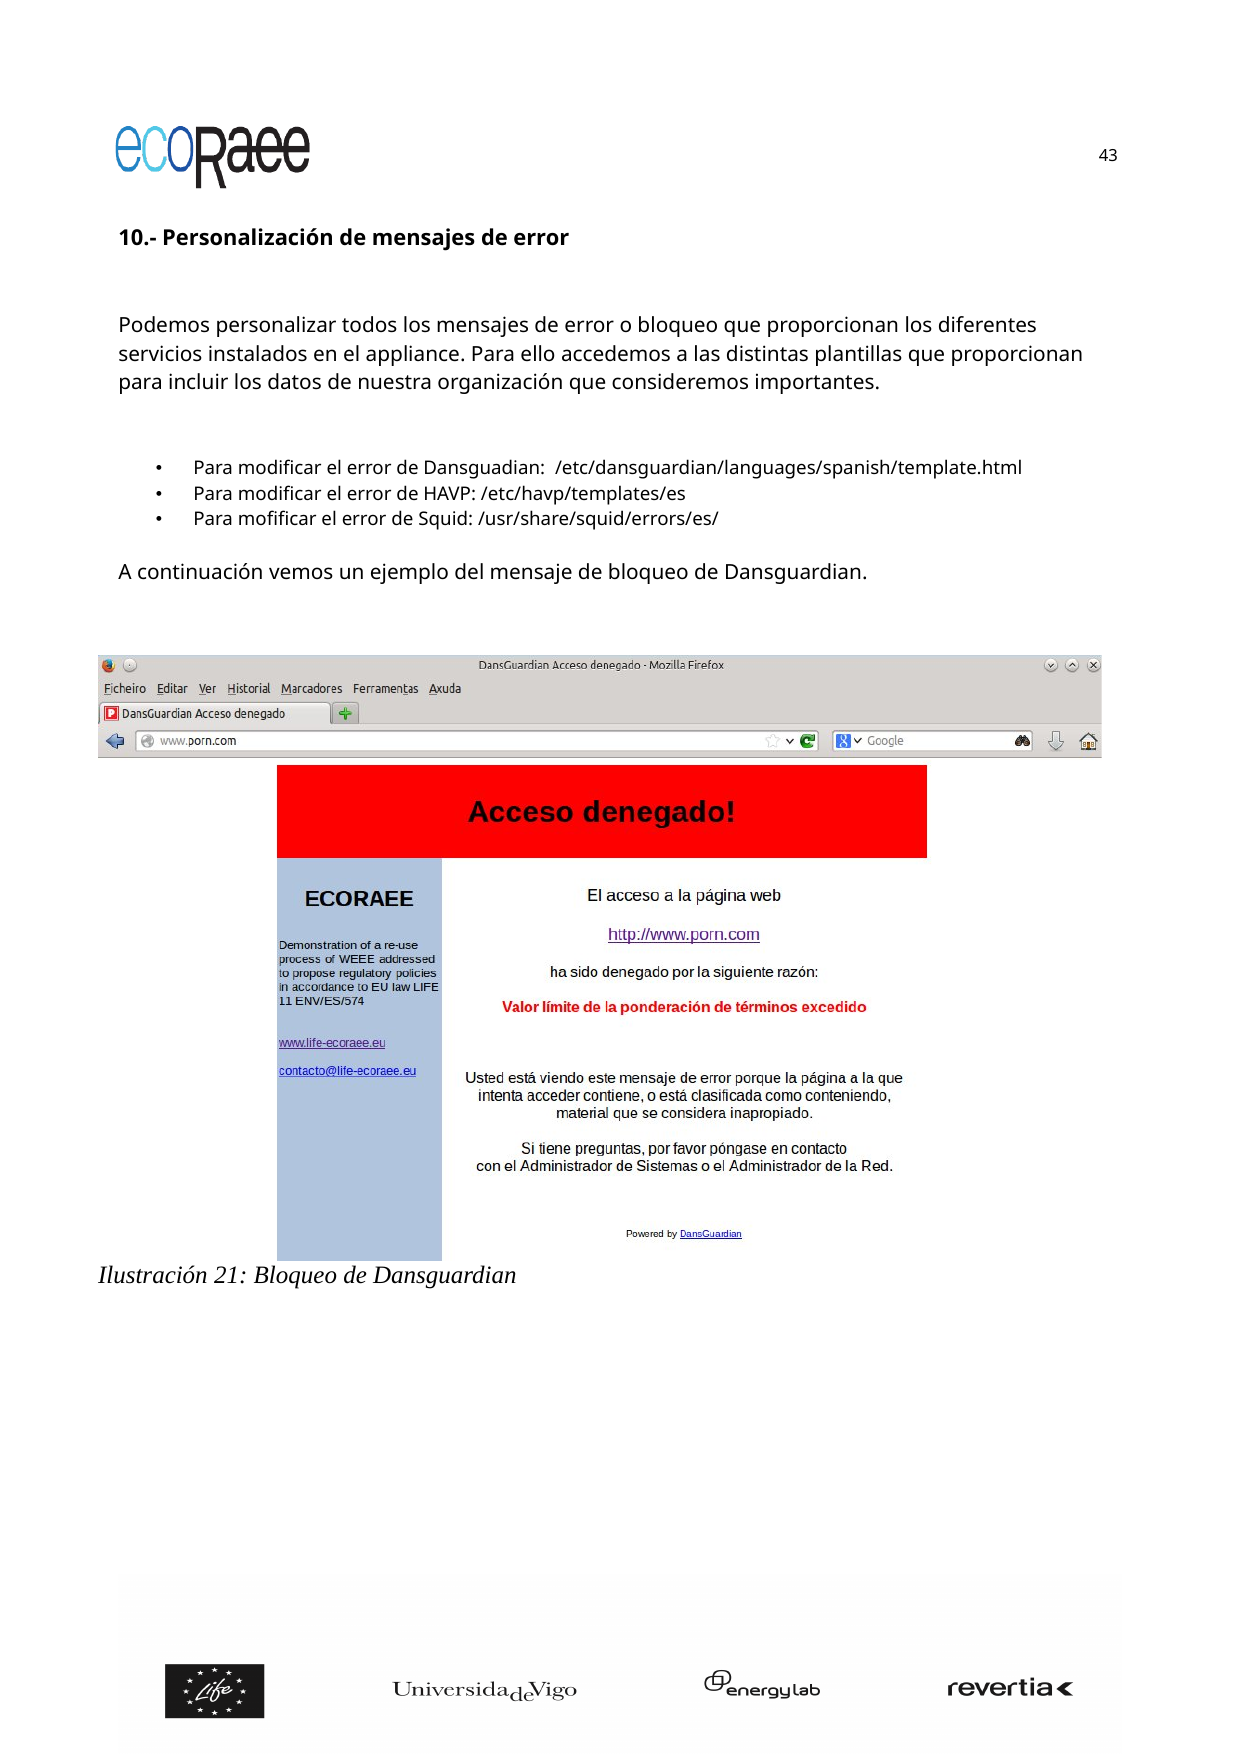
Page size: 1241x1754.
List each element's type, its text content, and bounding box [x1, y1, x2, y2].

text Podemos personalizar todos los mensajes de error o bloqueo que proporcionan los diferentes servicios instalados en el appliance. Para ello accedemos a las distintas plantillas que proporcionan para incluir los datos de nuestra organización que consideremos importantes. [118, 310, 1122, 396]
text A continuación vemos un ejemplo del mensaje de bloqueo de Dansguardian. [118, 557, 1122, 585]
list Para modificar el error de Dansguadian: /etc/dansguardian/languages/spanish/template.html [156, 455, 1122, 480]
picture [117, 1574, 1122, 1754]
picture [114, 124, 311, 190]
list Para modificar el error de HAVP: /etc/havp/templates/es [156, 480, 1122, 506]
list Para mofificar el error de Squid: /usr/share/squid/errors/es/ [156, 506, 1122, 531]
text Ilustración 21: Bloqueo de Dansguardian [98, 1261, 1102, 1289]
text 10.- Personalización de mensajes de error [118, 221, 1122, 251]
picture [98, 655, 1102, 1261]
